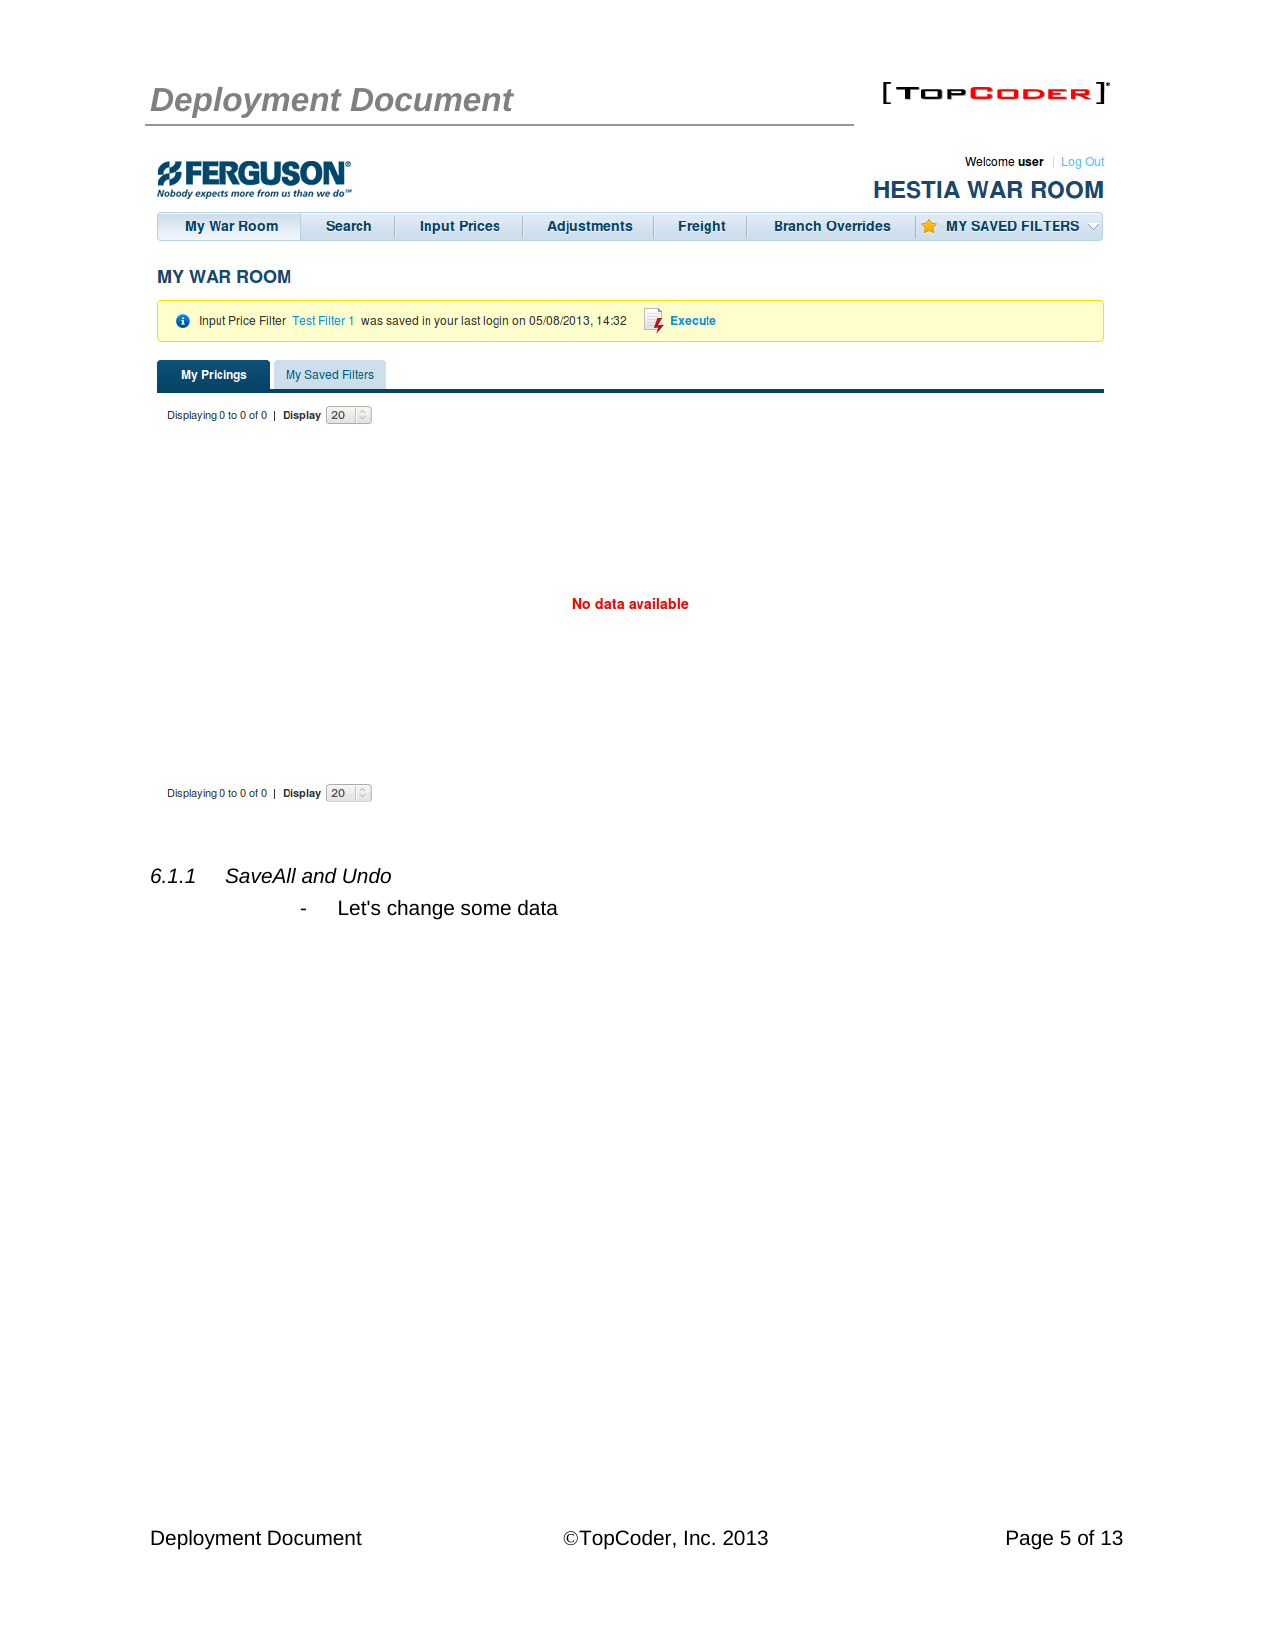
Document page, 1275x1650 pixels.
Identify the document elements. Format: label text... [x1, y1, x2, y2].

picture [883, 82, 1110, 104]
picture [150, 150, 1125, 802]
list Let's change some data [300, 894, 1125, 944]
subtitle SaveAll and Undo [150, 863, 1125, 888]
